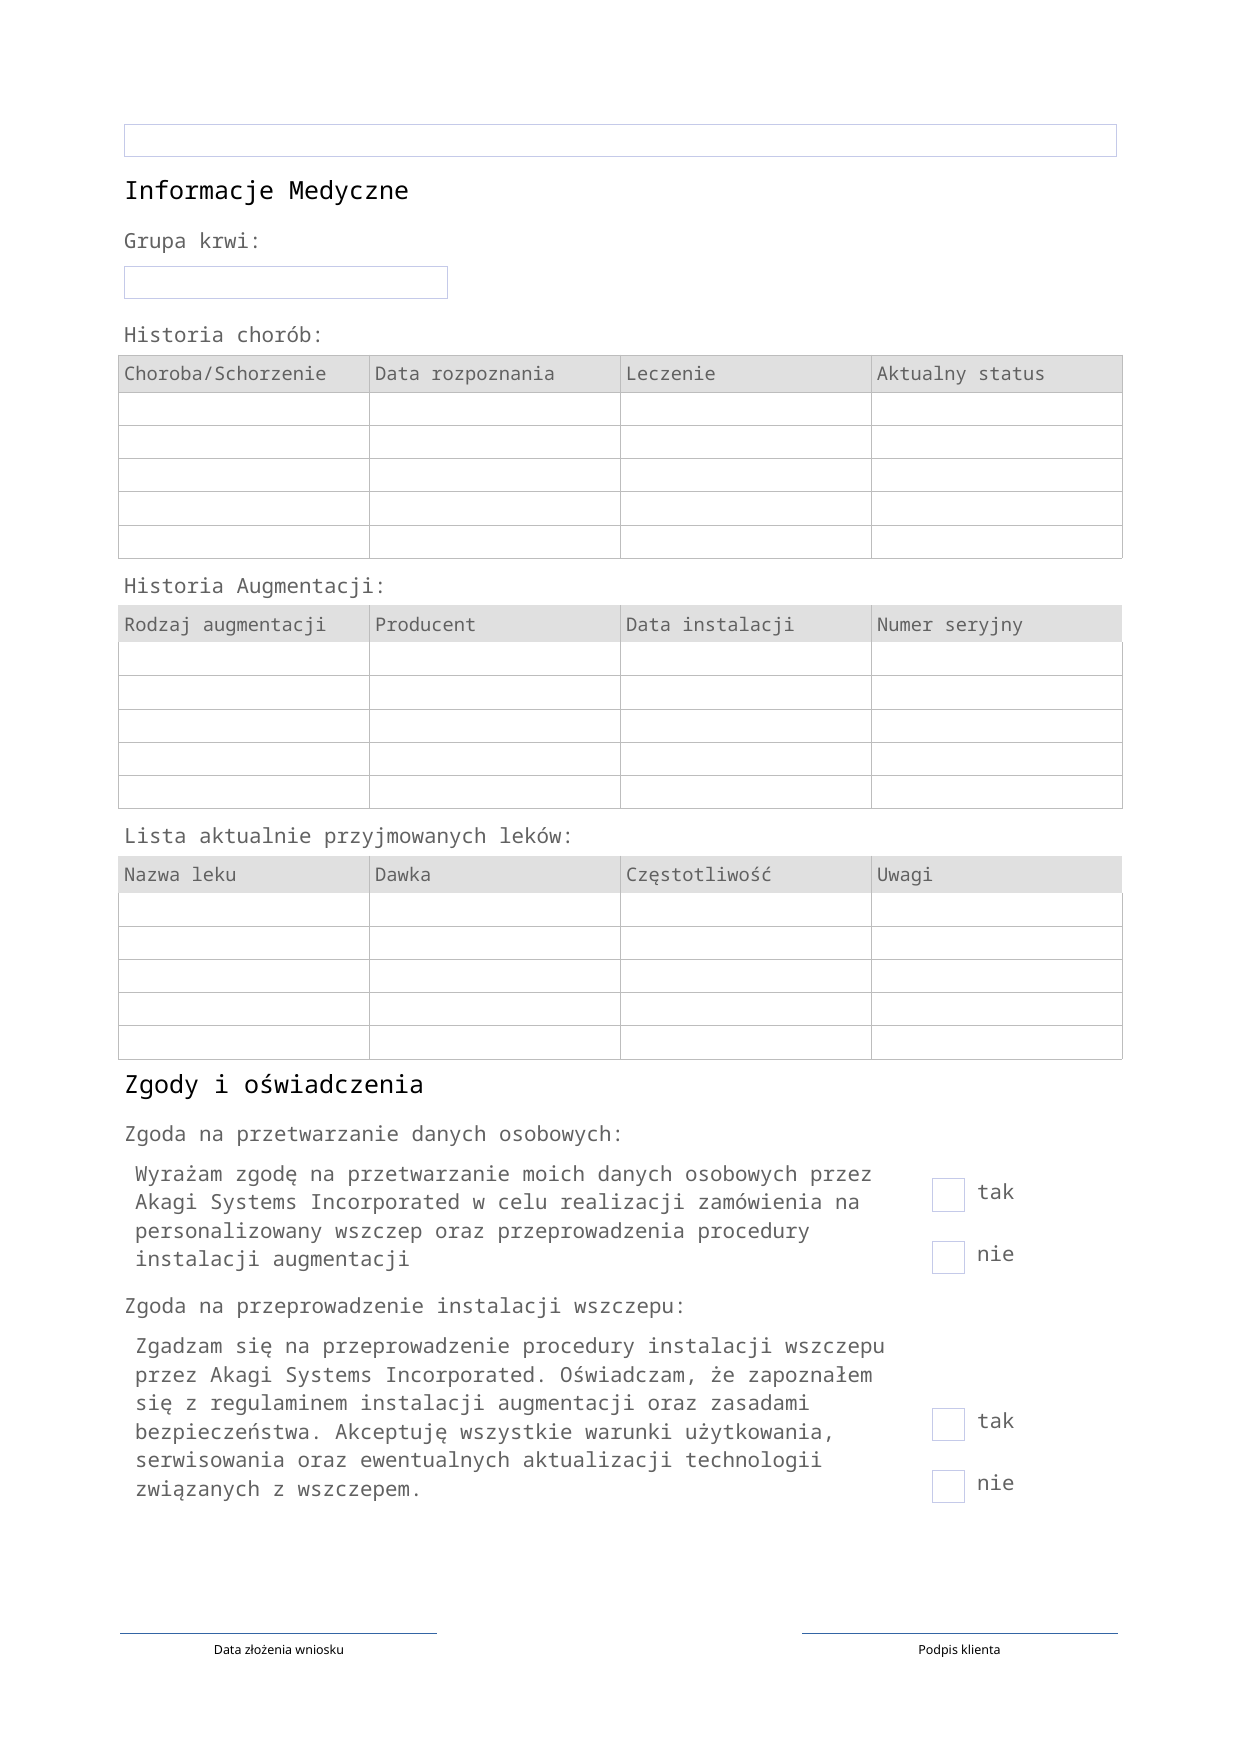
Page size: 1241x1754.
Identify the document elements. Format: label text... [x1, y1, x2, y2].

table_cell Choroba/Schorzenie [119, 356, 369, 392]
table_header Lista aktualnie przyjmowanych leków: [118, 809, 1122, 856]
table_cell [621, 927, 871, 959]
table_cell [119, 743, 369, 775]
table_cell [872, 492, 1122, 524]
table_cell Zgoda na przetwarzanie danych osobowych: [118, 1106, 927, 1153]
table_cell [370, 1026, 620, 1059]
table_cell [370, 459, 620, 491]
table_cell [370, 393, 620, 425]
table_cell [453, 213, 787, 260]
table_cell [119, 676, 369, 708]
table_cell [370, 710, 620, 742]
table_cell [621, 710, 871, 742]
table_header Informacje Medyczne [118, 165, 1122, 213]
table_cell [118, 260, 453, 307]
table_cell [872, 393, 1122, 425]
table_cell [119, 492, 369, 524]
table_cell [370, 893, 620, 926]
table_cell Dawka [370, 856, 620, 893]
table_cell [872, 526, 1122, 558]
table_header Historia Augmentacji: [118, 559, 1122, 605]
table_cell tak nie [927, 1326, 1122, 1508]
table_cell [927, 1106, 1122, 1153]
table_cell Data rozpoznania [370, 356, 620, 392]
table_cell [872, 993, 1122, 1025]
table_cell [787, 307, 1122, 354]
table_cell [118, 1326, 129, 1508]
table_cell [119, 710, 369, 742]
table_cell [119, 927, 369, 959]
table_cell [621, 1026, 871, 1059]
table_cell [787, 260, 1122, 307]
table_cell Zgoda na przeprowadzenie instalacji wszczepu: [118, 1279, 927, 1326]
table_cell [370, 642, 620, 675]
table_cell [119, 776, 369, 808]
table_cell [872, 1026, 1122, 1059]
table_cell [119, 993, 369, 1025]
table_cell [621, 993, 871, 1025]
table_cell [370, 993, 620, 1025]
table_cell [370, 960, 620, 992]
table_cell [119, 893, 369, 926]
table_cell [872, 459, 1122, 491]
table_cell [872, 676, 1122, 708]
table_cell [370, 927, 620, 959]
table_cell [118, 1153, 129, 1278]
table_cell Aktualny status [872, 356, 1122, 392]
table_cell [621, 776, 871, 808]
table_cell [370, 426, 620, 458]
table_cell [621, 526, 871, 558]
table_cell [621, 642, 871, 675]
table_cell [621, 426, 871, 458]
table_cell Numer seryjny [872, 605, 1122, 642]
table_cell [119, 1026, 369, 1059]
table_cell [872, 776, 1122, 808]
table_cell [119, 526, 369, 558]
table_cell [370, 526, 620, 558]
table_cell [370, 776, 620, 808]
table_cell [621, 393, 871, 425]
table_cell [621, 676, 871, 708]
table_cell Nazwa leku [118, 856, 369, 893]
table_cell Rodzaj augmentacji [118, 605, 369, 642]
table_cell [872, 893, 1122, 926]
table_cell [621, 743, 871, 775]
table_cell [453, 260, 787, 307]
table_cell Wyrażam zgodę na przetwarzanie moich danych osobowych przez Akagi Systems Incorporated w celu realizacji zamówienia na personalizowany wszczep oraz przeprowadzenia procedury instalacji augmentacji [129, 1153, 927, 1278]
table_cell [118, 118, 1122, 165]
table_cell [621, 893, 871, 926]
table_cell [872, 710, 1122, 742]
table_cell [787, 213, 1122, 260]
table_cell tak nie [927, 1153, 1122, 1278]
table_cell [370, 676, 620, 708]
table_cell [872, 642, 1122, 675]
table_cell [872, 927, 1122, 959]
table_cell [119, 426, 369, 458]
table_cell Zgadzam się na przeprowadzenie procedury instalacji wszczepu przez Akagi Systems Incorporated. Oświadczam, że zapoznałem się z regulaminem instalacji augmentacji oraz zasadami bezpieczeństwa. Akceptuję wszystkie warunki użytkowania, serwisowania oraz ewentualnych aktualizacji technologii związanych z wszczepem. [129, 1326, 927, 1508]
table_cell [927, 1279, 1122, 1326]
table_cell [621, 459, 871, 491]
table_cell [453, 307, 787, 354]
table_cell [872, 960, 1122, 992]
table_cell [119, 393, 369, 425]
table_cell [872, 426, 1122, 458]
table_cell Data instalacji [621, 605, 871, 642]
table_cell Uwagi [872, 856, 1122, 893]
table_cell Częstotliwość [621, 856, 871, 893]
table_cell Grupa krwi: [118, 213, 453, 260]
table_header Zgody i oświadczenia [118, 1060, 1122, 1106]
table_cell [370, 743, 620, 775]
table_cell [119, 960, 369, 992]
table_cell [621, 960, 871, 992]
table_cell [119, 459, 369, 491]
table_cell Producent [370, 605, 620, 642]
table_cell [872, 743, 1122, 775]
table_cell [119, 642, 369, 675]
table_cell [621, 492, 871, 524]
table_cell Historia chorób: [118, 307, 453, 354]
table_cell Leczenie [621, 356, 871, 392]
table_cell [370, 492, 620, 524]
